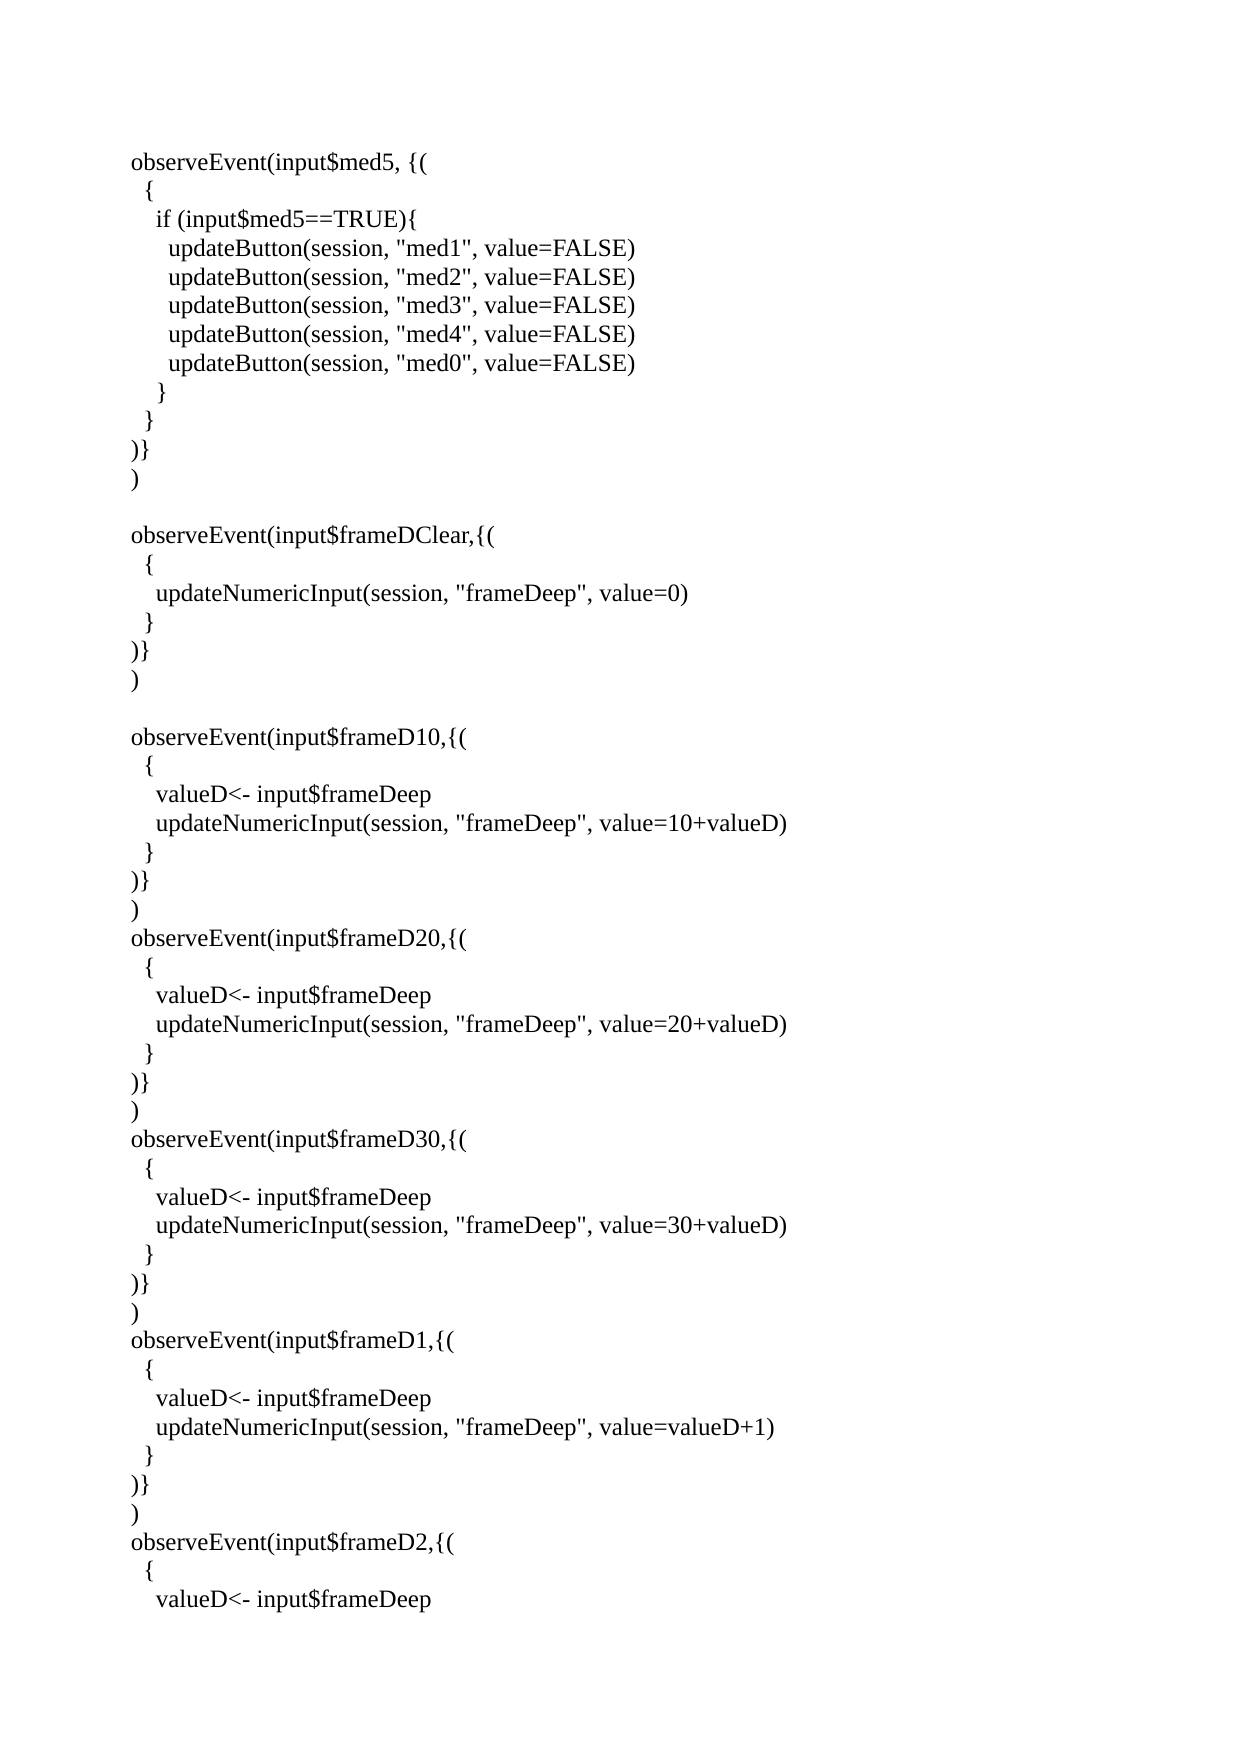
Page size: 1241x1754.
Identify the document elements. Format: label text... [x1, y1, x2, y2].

text { [118, 1354, 1122, 1383]
text { [118, 549, 1122, 578]
text { [118, 952, 1122, 981]
text )} [118, 1067, 1122, 1096]
text } [118, 377, 1122, 406]
text { [118, 1153, 1122, 1182]
text observeEvent(input$frameD30,{( [118, 1124, 1122, 1153]
text updateNumericInput(session, "frameDeep", value=0) [118, 578, 1122, 607]
text )} [118, 636, 1122, 664]
text ) [118, 1498, 1122, 1527]
text observeEvent(input$frameDClear,{( [118, 521, 1122, 549]
text observeEvent(input$frameD20,{( [118, 923, 1122, 952]
text ) [118, 463, 1122, 492]
text updateButton(session, "med0", value=FALSE) [118, 348, 1122, 377]
text valueD<- input$frameDeep [118, 1584, 1122, 1613]
text ) [118, 894, 1122, 923]
text )} [118, 434, 1122, 463]
text updateButton(session, "med3", value=FALSE) [118, 291, 1122, 319]
text updateButton(session, "med2", value=FALSE) [118, 262, 1122, 291]
text ) [118, 664, 1122, 693]
text ) [118, 1096, 1122, 1124]
text valueD<- input$frameDeep [118, 1383, 1122, 1412]
text updateNumericInput(session, "frameDeep", value=30+valueD) [118, 1211, 1122, 1239]
text )} [118, 1268, 1122, 1297]
text )} [118, 866, 1122, 894]
text } [118, 1038, 1122, 1067]
text } [118, 607, 1122, 636]
text { [118, 751, 1122, 779]
text updateNumericInput(session, "frameDeep", value=10+valueD) [118, 808, 1122, 837]
text } [118, 406, 1122, 434]
text updateButton(session, "med1", value=FALSE) [118, 233, 1122, 262]
text if (input$med5==TRUE){ [118, 204, 1122, 233]
text { [118, 1556, 1122, 1584]
text observeEvent(input$med5, {( [118, 147, 1122, 176]
text valueD<- input$frameDeep [118, 1182, 1122, 1211]
text valueD<- input$frameDeep [118, 779, 1122, 808]
text valueD<- input$frameDeep [118, 981, 1122, 1009]
text } [118, 837, 1122, 866]
text observeEvent(input$frameD10,{( [118, 722, 1122, 751]
text { [118, 176, 1122, 204]
text observeEvent(input$frameD2,{( [118, 1527, 1122, 1556]
text ) [118, 1297, 1122, 1326]
text observeEvent(input$frameD1,{( [118, 1326, 1122, 1354]
text updateNumericInput(session, "frameDeep", value=valueD+1) [118, 1412, 1122, 1441]
text updateNumericInput(session, "frameDeep", value=20+valueD) [118, 1009, 1122, 1038]
text )} [118, 1469, 1122, 1498]
text updateButton(session, "med4", value=FALSE) [118, 319, 1122, 348]
text } [118, 1239, 1122, 1268]
text } [118, 1441, 1122, 1469]
